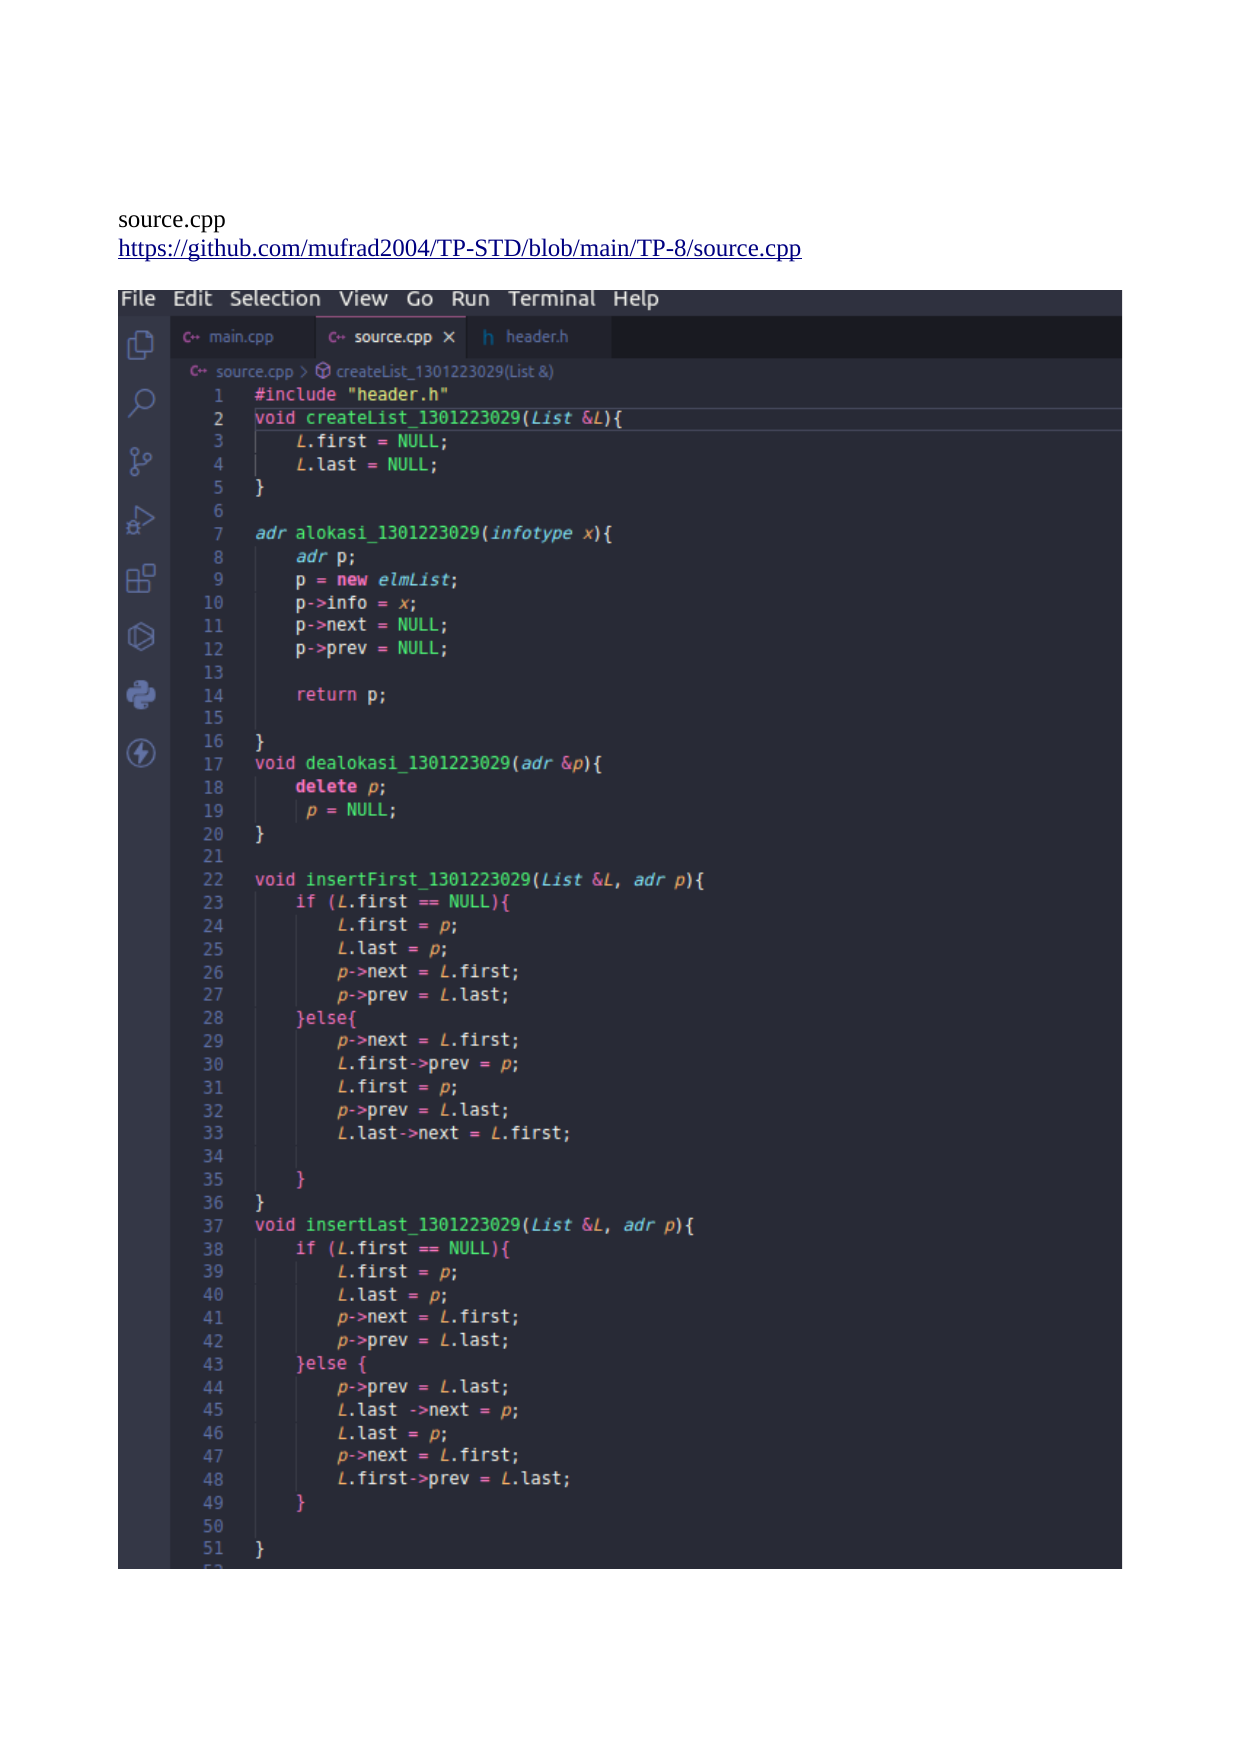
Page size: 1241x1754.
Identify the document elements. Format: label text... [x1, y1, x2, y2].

picture [118, 290, 1123, 1569]
text https://github.com/mufrad2004/TP-STD/blob/main/TP-8/source.cpp [118, 233, 1122, 262]
text source.cpp [118, 204, 1122, 233]
